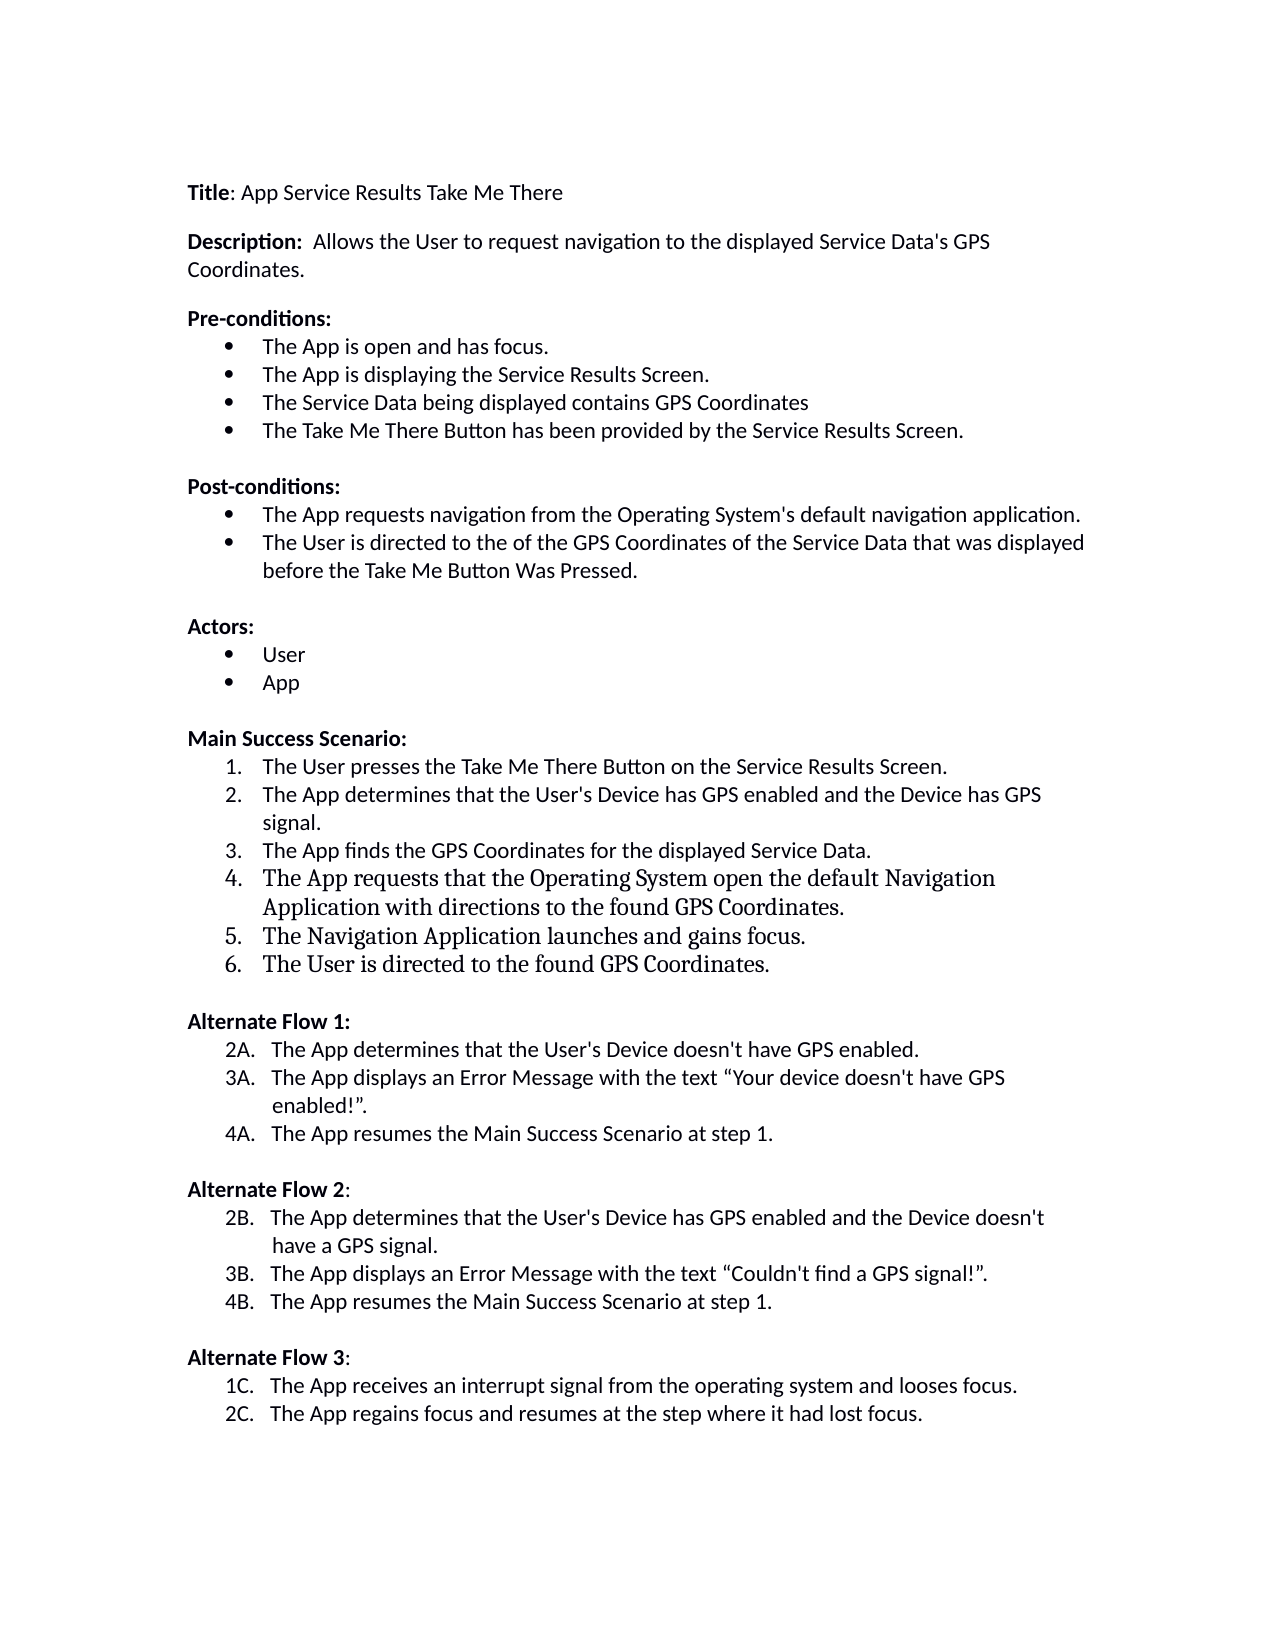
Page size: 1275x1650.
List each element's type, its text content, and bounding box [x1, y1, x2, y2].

list App [225, 668, 1087, 696]
text Title: App Service Results Take Me There [187, 178, 1087, 206]
text Alternate Flow 1: [187, 1007, 1087, 1035]
list The User is directed to the of the GPS Coordinates of the Service Data that was displayed before the Take Me Button Was Pressed. [225, 528, 1087, 584]
list The App finds the GPS Coordinates for the displayed Service Data. [225, 836, 1087, 864]
text Alternate Flow 3: [187, 1343, 1087, 1371]
text 2A. The App determines that the User's Device doesn't have GPS enabled. [225, 1035, 1087, 1063]
list The App is open and has focus. [225, 332, 1087, 360]
list The App determines that the User's Device has GPS enabled and the Device has GPS signal. [225, 780, 1087, 836]
text Description: Allows the User to request navigation to the displayed Service Data's GPS Coordinates. [187, 227, 1087, 283]
text Actors: [187, 612, 1087, 640]
list The Service Data being displayed contains GPS Coordinates [225, 388, 1087, 416]
text Alternate Flow 2: [187, 1175, 1087, 1203]
list The App is displaying the Service Results Screen. [225, 360, 1087, 388]
list The User presses the Take Me There Button on the Service Results Screen. [225, 752, 1087, 780]
text Pre-conditions: [187, 304, 1087, 332]
text 4A. The App resumes the Main Success Scenario at step 1. [225, 1119, 1087, 1147]
list The App requests that the Operating System open the default Navigation Application with directions to the found GPS Coordinates. [225, 864, 1087, 922]
text Main Success Scenario: [187, 724, 1087, 752]
text 4B. The App resumes the Main Success Scenario at step 1. [225, 1287, 1087, 1315]
list The Navigation Application launches and gains focus. [225, 922, 1087, 950]
list The Take Me There Button has been provided by the Service Results Screen. [225, 416, 1087, 444]
list User [225, 640, 1087, 668]
text 2C. The App regains focus and resumes at the step where it had lost focus. [225, 1399, 1087, 1427]
list The User is directed to the found GPS Coordinates. [225, 950, 1087, 979]
text Post-conditions: [187, 472, 1087, 500]
text 1C. The App receives an interrupt signal from the operating system and looses focus. [225, 1371, 1087, 1399]
text 3B. The App displays an Error Message with the text “Couldn't find a GPS signal!”. [225, 1259, 1087, 1287]
list The App requests navigation from the Operating System's default navigation application. [225, 500, 1087, 528]
text 3A. The App displays an Error Message with the text “Your device doesn't have GPS enabled!”. [225, 1063, 1087, 1119]
text 2B. The App determines that the User's Device has GPS enabled and the Device doesn't have a GPS signal. [225, 1203, 1087, 1259]
